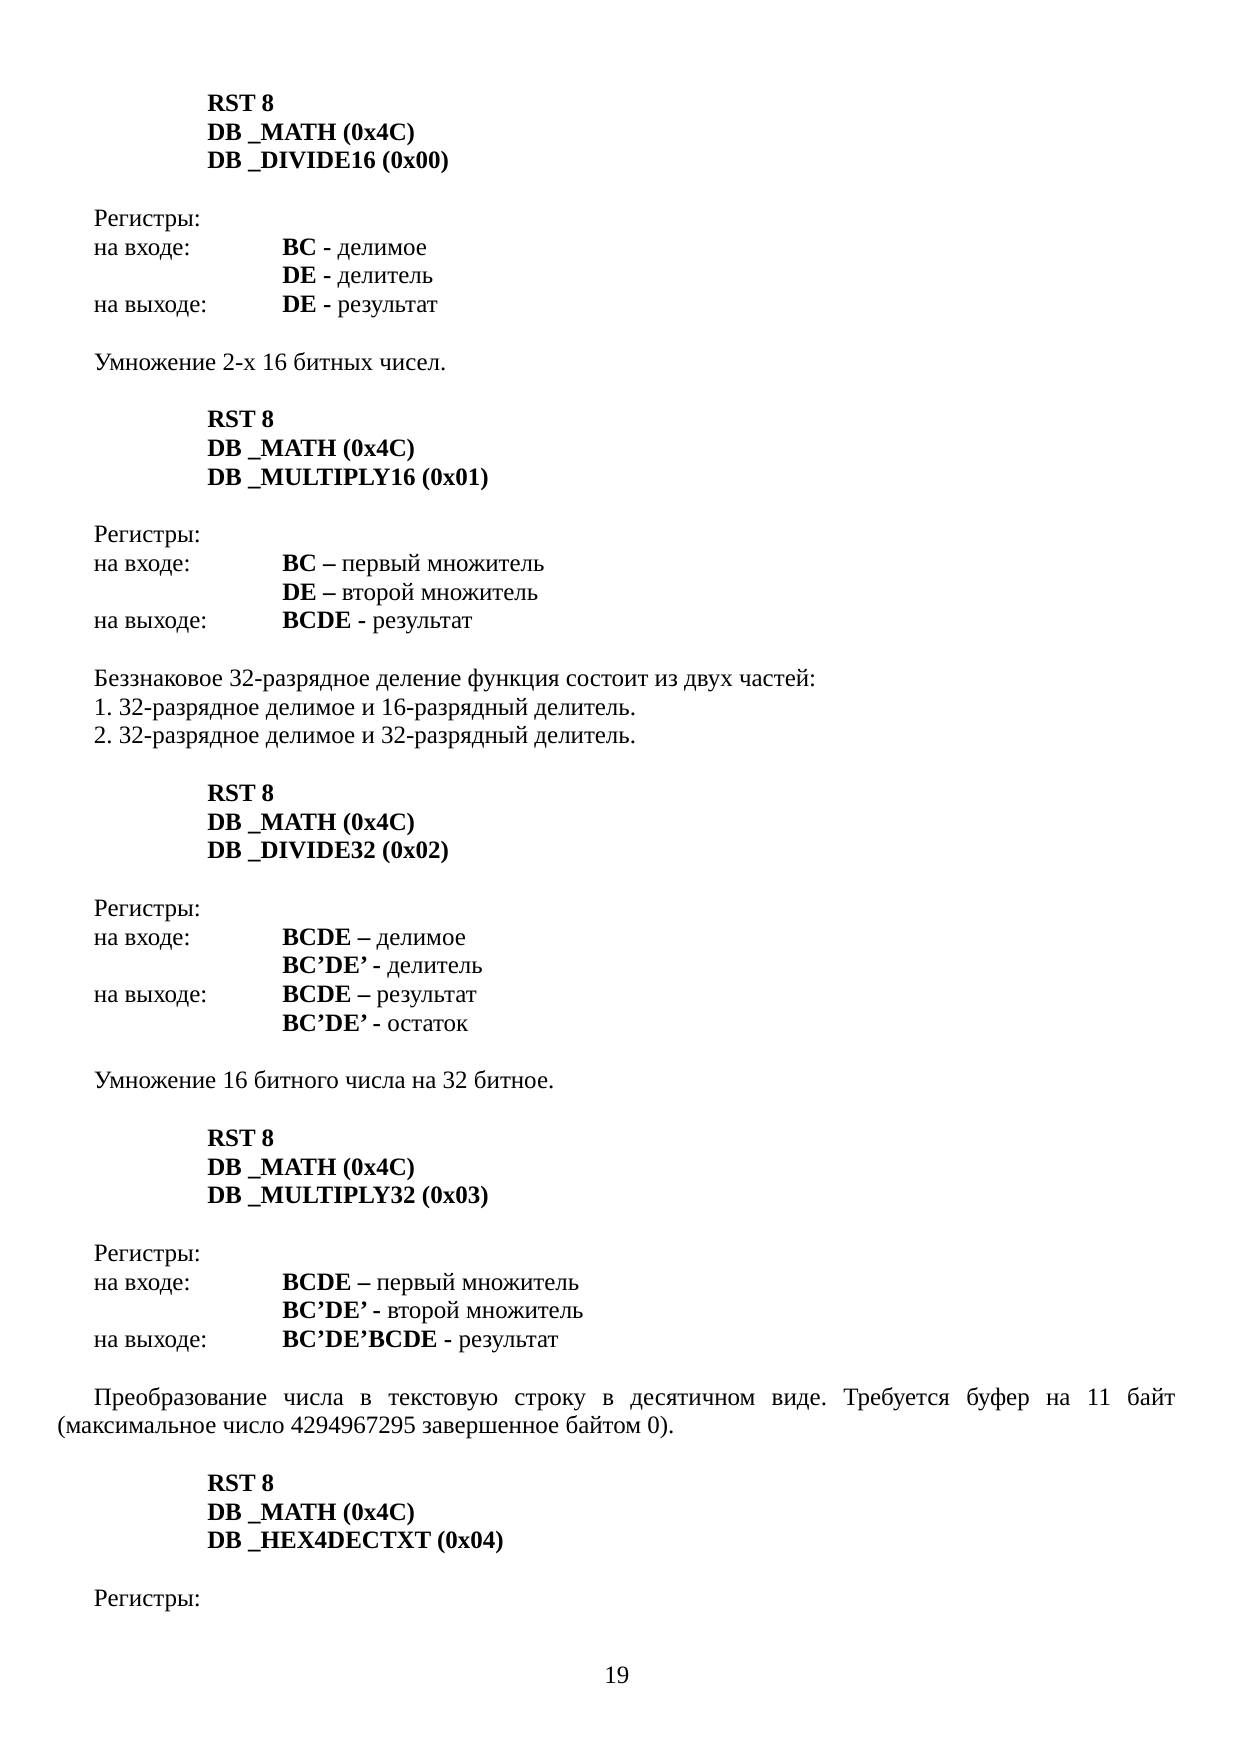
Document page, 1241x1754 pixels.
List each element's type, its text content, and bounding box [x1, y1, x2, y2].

text DB _HEX4DECTXT (0x04) [57, 1526, 1176, 1554]
text RST 8 [57, 1468, 1176, 1497]
text Регистры: [57, 1238, 1176, 1267]
text Регистры: [57, 519, 1176, 548]
text DB _MATH (0x4C) [57, 117, 1176, 146]
text DB _DIVIDE16 (0x00) [57, 146, 1176, 174]
text BC’DE’ - делитель [57, 951, 1176, 979]
text DB _MULTIPLY16 (0x01) [57, 462, 1176, 491]
text на выходе: BC’DE’BCDE - результат [57, 1324, 1176, 1353]
text DE – второй множитель [57, 577, 1176, 606]
text BC’DE’ - остаток [57, 1008, 1176, 1037]
text DE - делитель [57, 261, 1176, 289]
text на входе: BCDE – делимое [57, 922, 1176, 951]
text на входе: BC – первый множитель [57, 548, 1176, 577]
text Беззнаковое 32-разрядное деление функция состоит из двух частей: [57, 663, 1176, 692]
text 1. 32-разрядное делимое и 16-разрядный делитель. [57, 692, 1176, 721]
text на входе: BCDE – первый множитель [57, 1267, 1176, 1296]
text на выходе: DE - результат [57, 289, 1176, 318]
text DB _MATH (0x4C) [57, 1497, 1176, 1526]
text BC’DE’ - второй множитель [57, 1296, 1176, 1324]
text на выходе: BCDE – результат [57, 979, 1176, 1008]
text 2. 32-разрядное делимое и 32-разрядный делитель. [57, 721, 1176, 749]
text DB _MATH (0x4C) [57, 433, 1176, 462]
text DB _MATH (0x4C) [57, 1152, 1176, 1181]
text Регистры: [57, 1583, 1176, 1612]
text Умножение 2-х 16 битных чисел. [57, 347, 1176, 376]
text Регистры: [57, 203, 1176, 232]
text Преобразование числа в текстовую строку в десятичном виде. Требуется буфер на 11 байт (максимальное число 4294967295 завершенное байтом 0). [57, 1382, 1176, 1439]
text RST 8 [57, 404, 1176, 433]
text Регистры: [57, 893, 1176, 922]
text DB _DIVIDE32 (0x02) [57, 836, 1176, 864]
text RST 8 [57, 1123, 1176, 1152]
text DB _MATH (0x4C) [57, 807, 1176, 836]
text RST 8 [57, 778, 1176, 807]
text Умножение 16 битного числа на 32 битное. [57, 1066, 1176, 1094]
text на выходе: BCDE - результат [57, 606, 1176, 634]
text на входе: BC - делимое [57, 232, 1176, 261]
text RST 8 [57, 88, 1176, 117]
text DB _MULTIPLY32 (0x03) [57, 1181, 1176, 1209]
